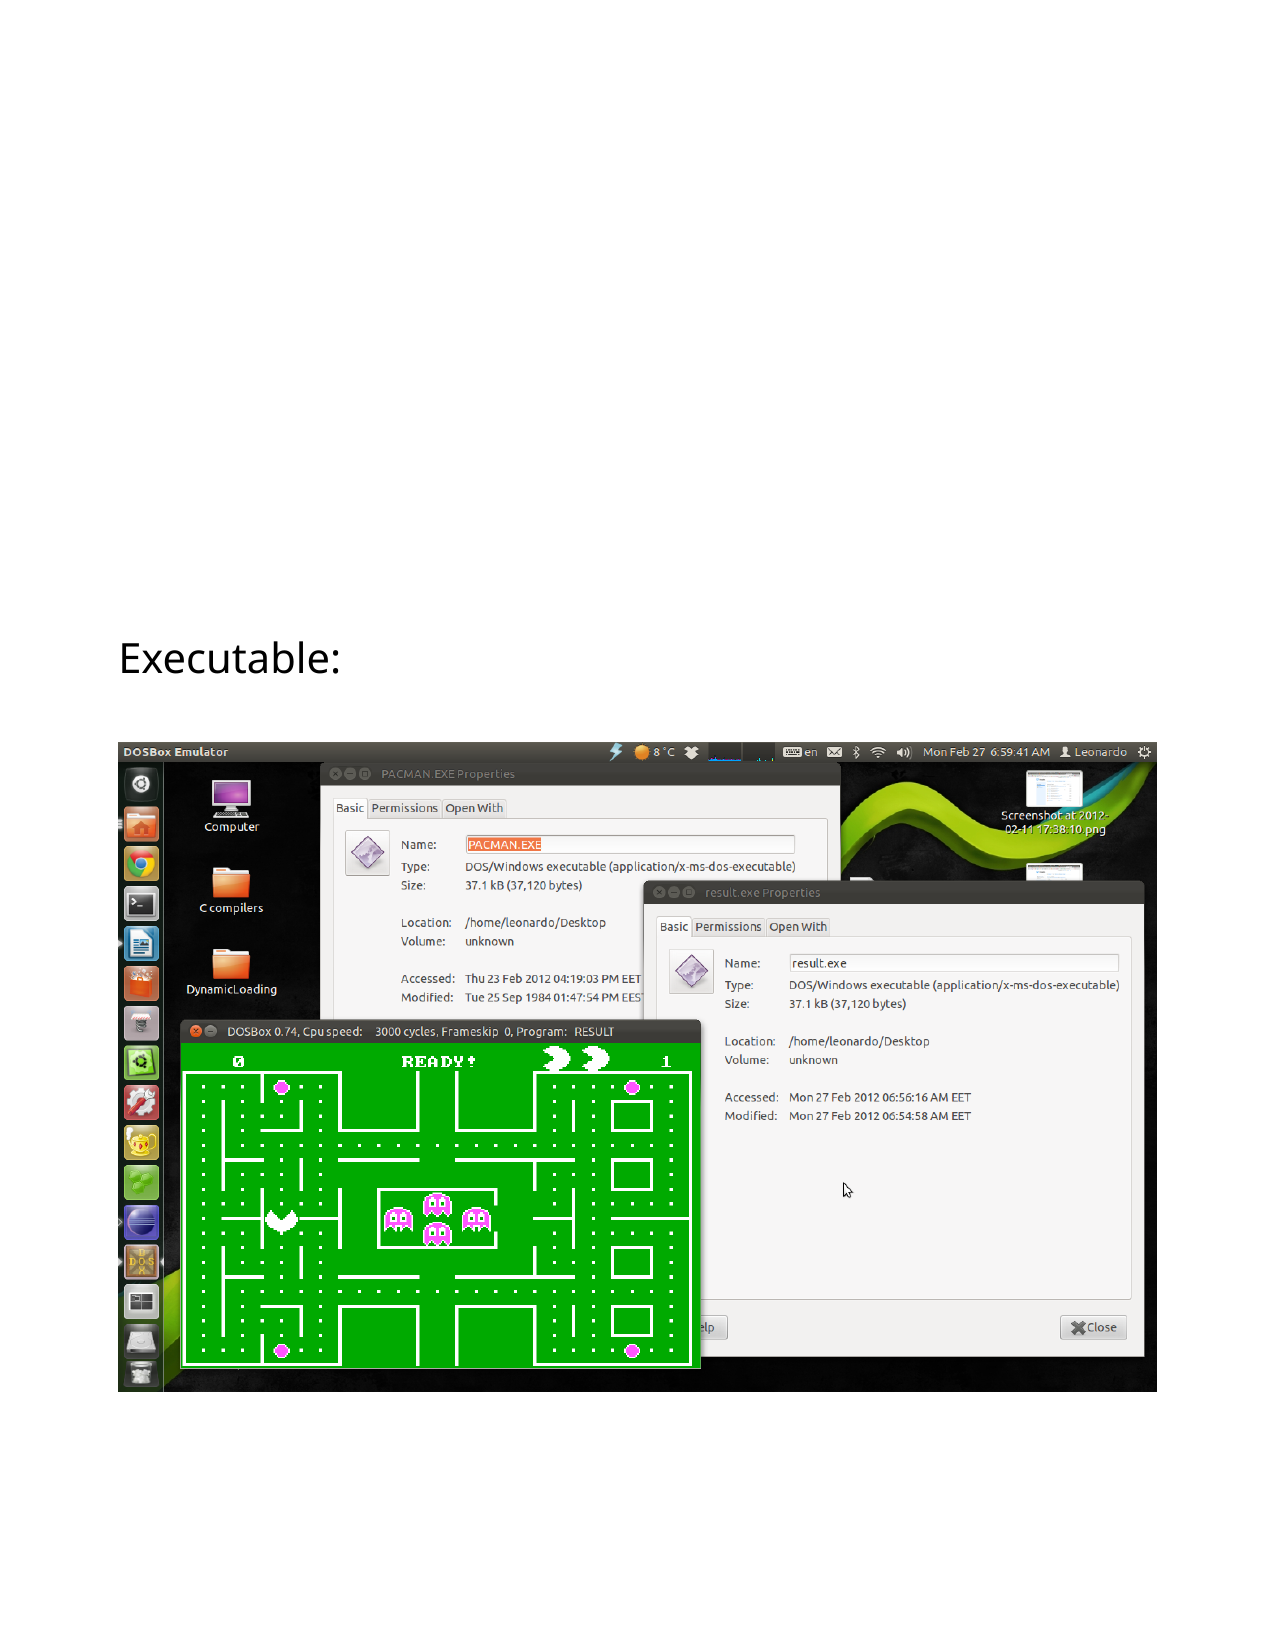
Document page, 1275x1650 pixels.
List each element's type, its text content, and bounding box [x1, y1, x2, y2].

text Executable: [118, 629, 1157, 686]
picture [118, 742, 1157, 1392]
